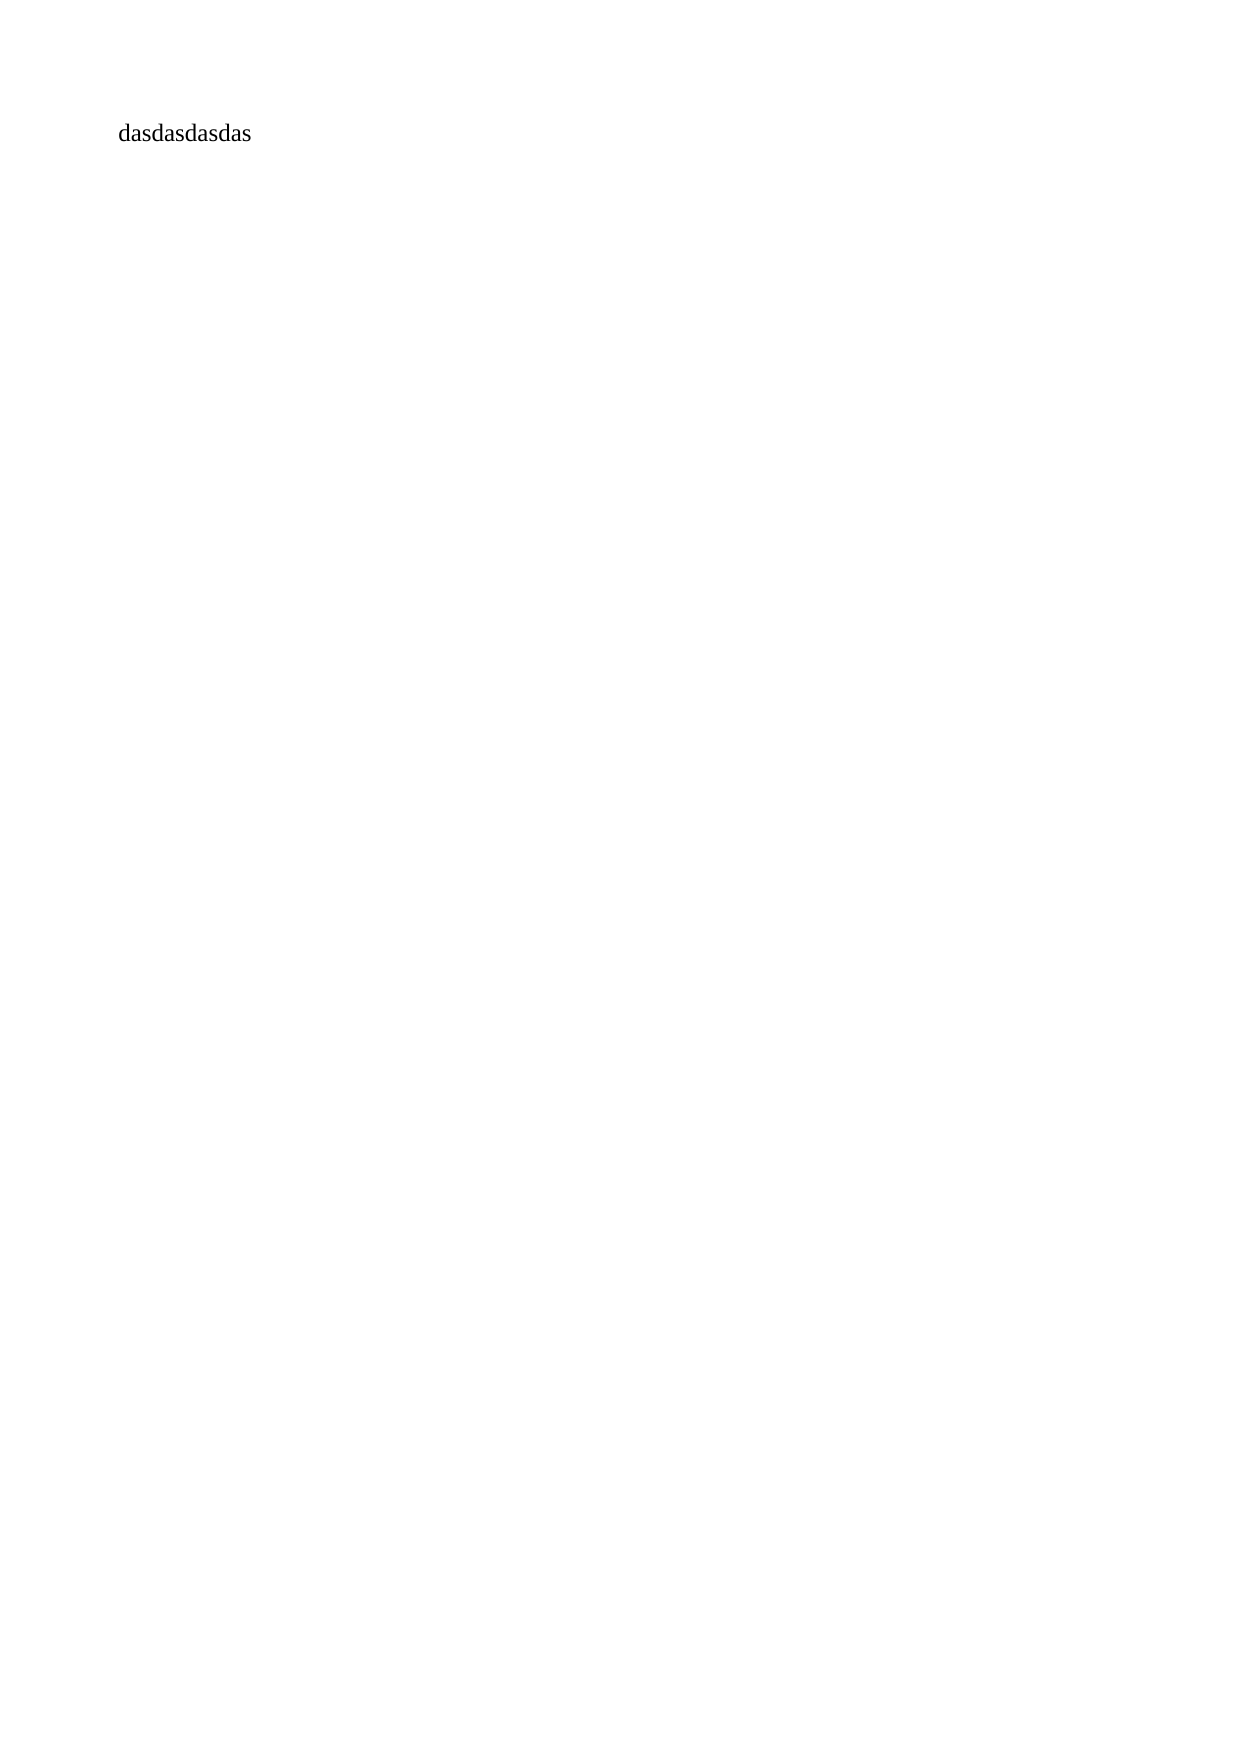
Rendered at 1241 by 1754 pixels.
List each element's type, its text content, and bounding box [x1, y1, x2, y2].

text dasdasdasdas [118, 118, 1122, 147]
